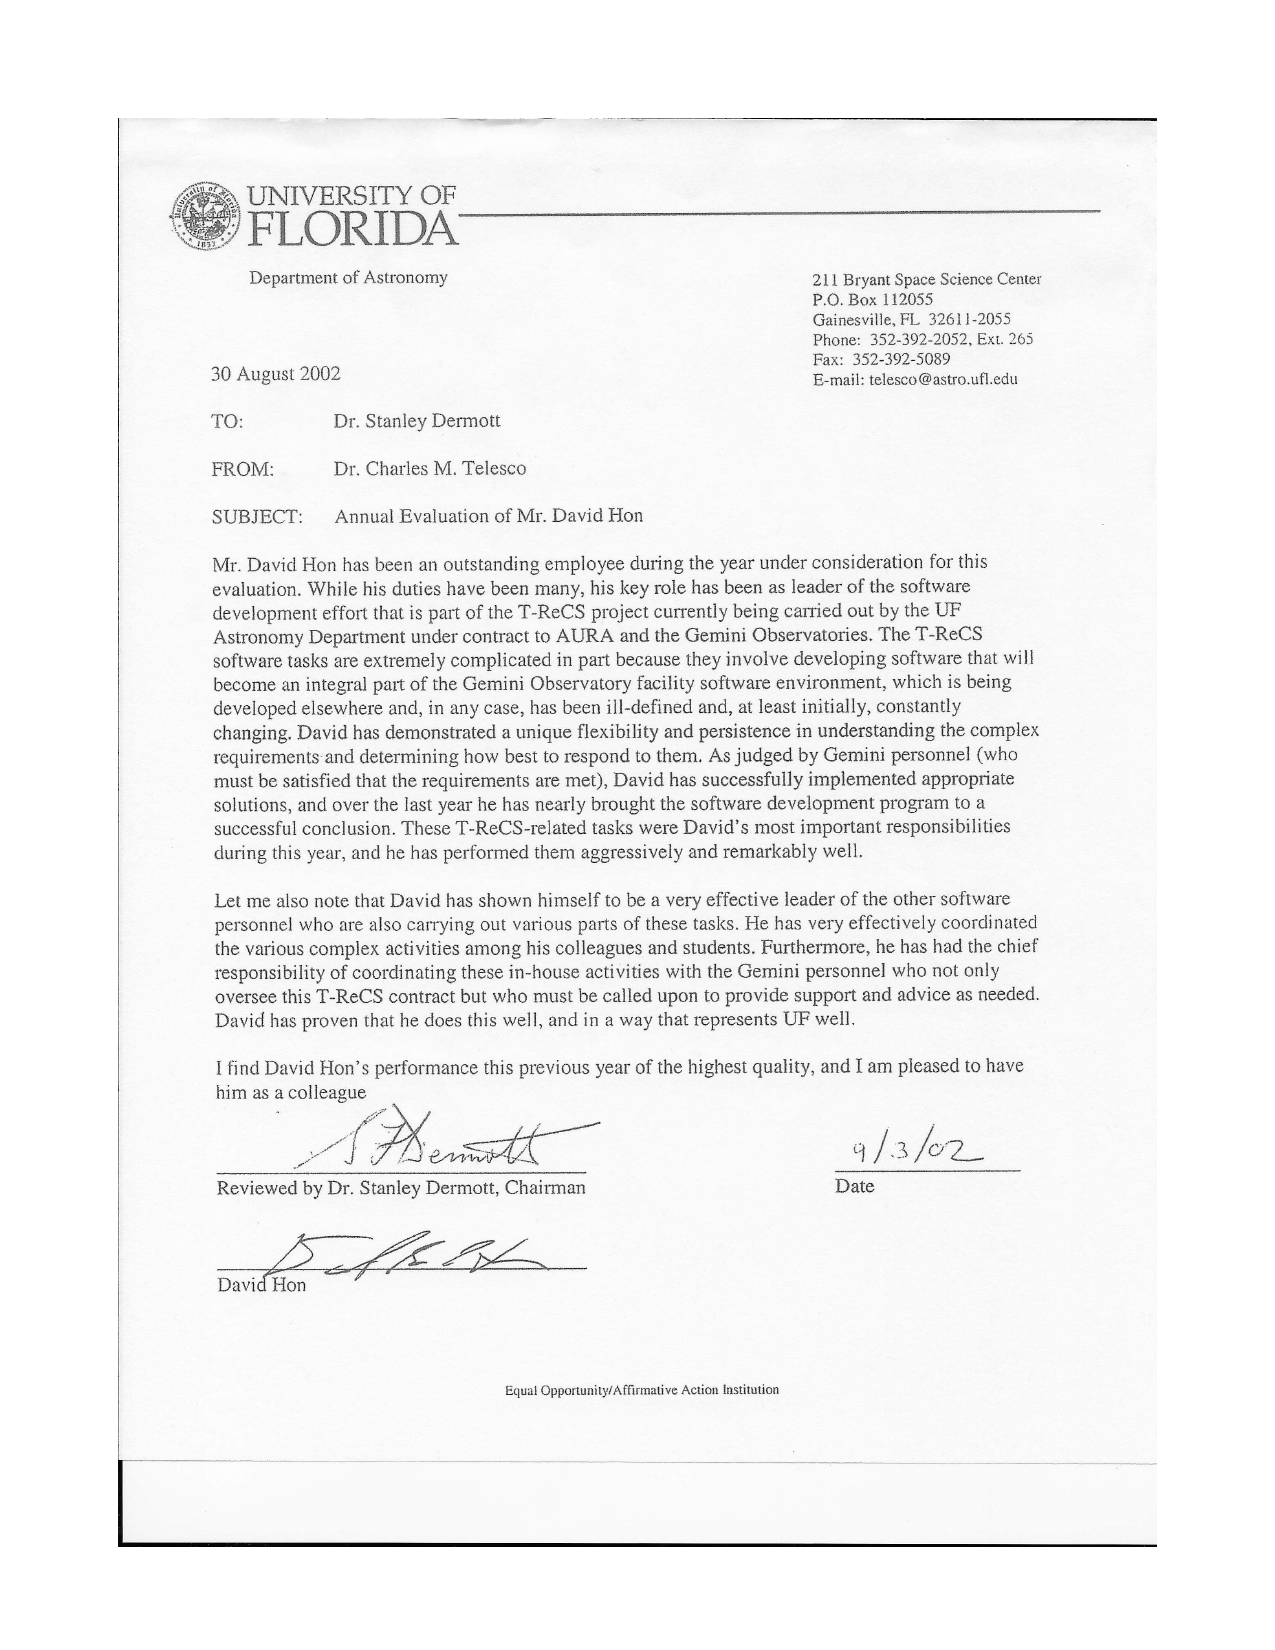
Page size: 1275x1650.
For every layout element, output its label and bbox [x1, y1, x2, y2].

picture [118, 118, 1157, 1547]
